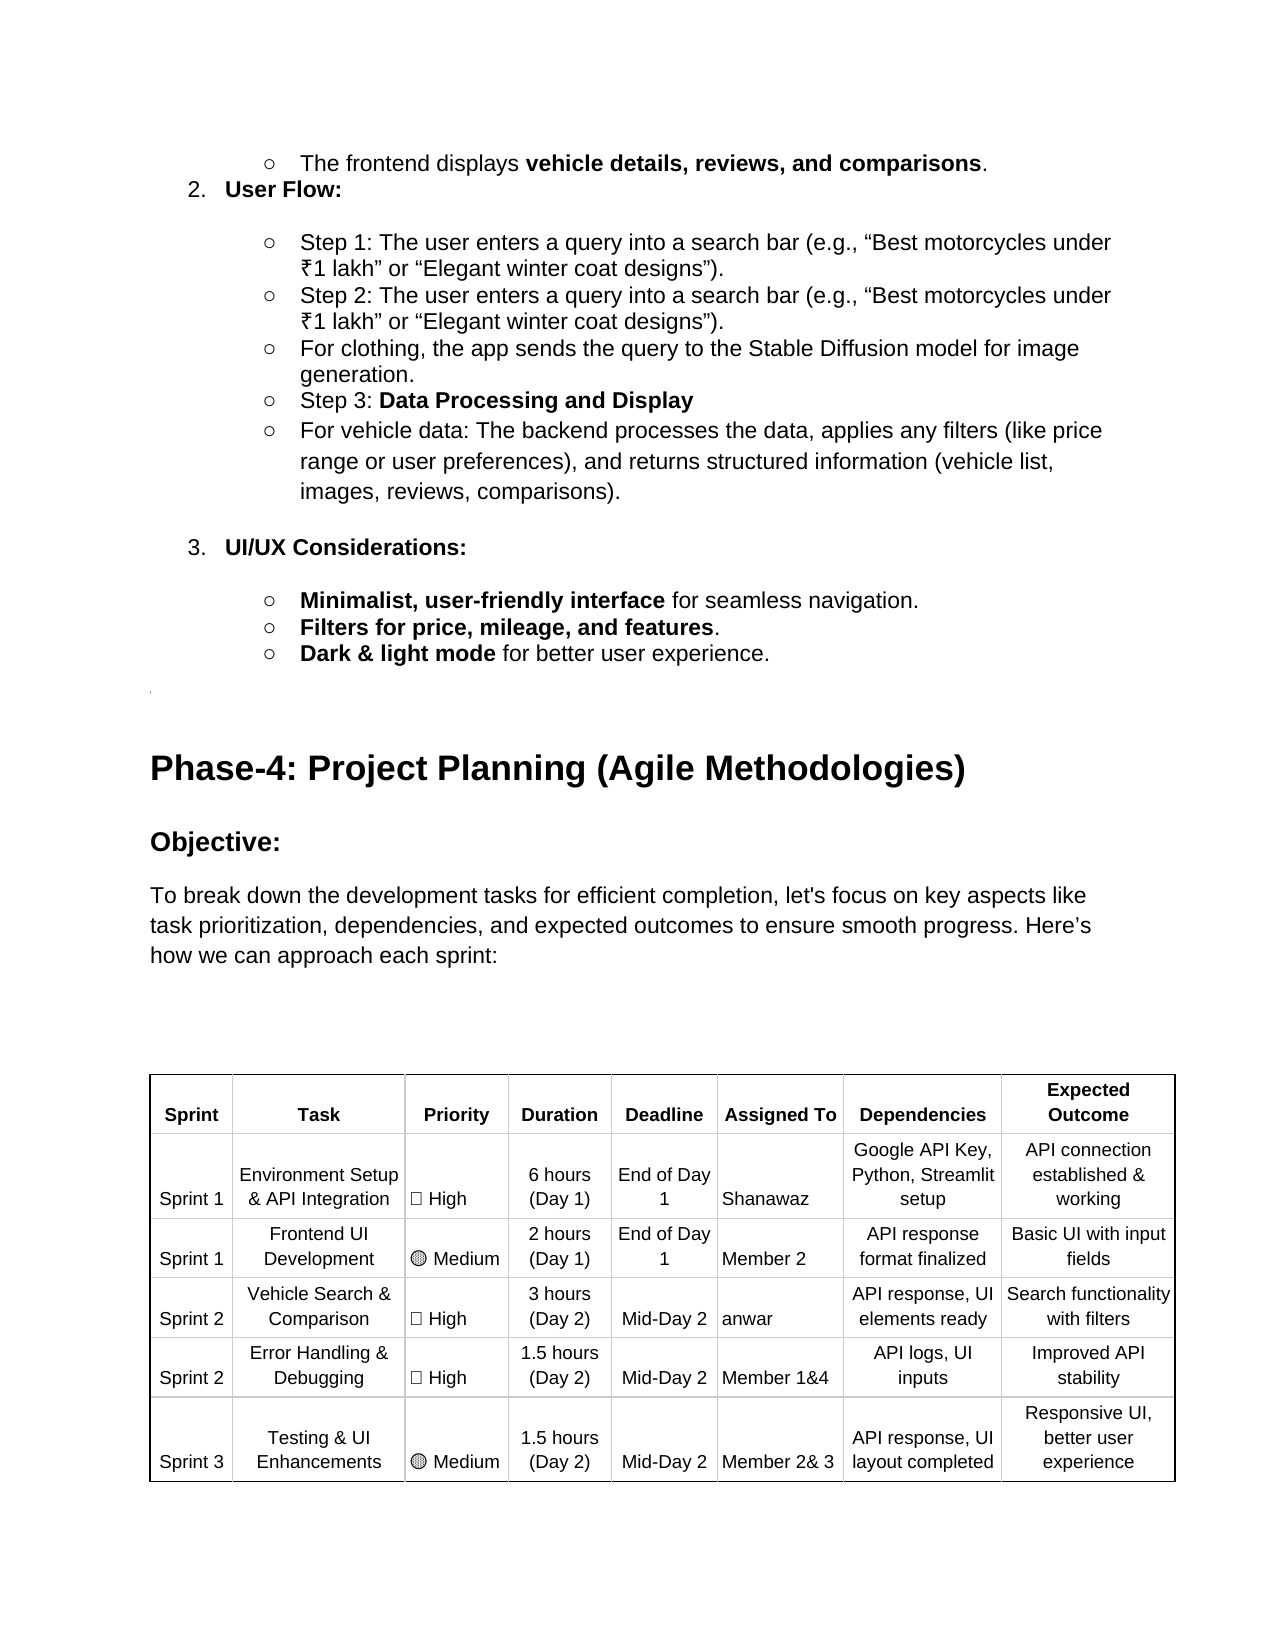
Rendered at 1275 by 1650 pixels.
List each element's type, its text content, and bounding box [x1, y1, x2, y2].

table_cell Environment Setup & API Integration [233, 1134, 404, 1218]
table_cell 🔴 High [406, 1278, 508, 1337]
table_cell 6 hours (Day 1) [509, 1134, 611, 1218]
text To break down the development tasks for efficient completion, let's focus on key aspects like task prioritization, dependencies, and expected outcomes to ensure smooth progress. Here’s how we can approach each sprint: [150, 882, 1125, 968]
table_cell Improved API stability [1002, 1338, 1174, 1396]
table_cell 3 hours (Day 2) [509, 1278, 611, 1337]
table_header Assigned To [718, 1075, 843, 1133]
list Step 1: The user enters a query into a search bar (e.g., “Best motorcycles under ₹1 lakh” or “Elegant winter coat designs”). [262, 229, 1125, 282]
table_cell Frontend UI Development [233, 1219, 404, 1277]
list Minimalist, user-friendly interface for seamless navigation. [262, 587, 1125, 613]
table_cell Error Handling & Debugging [233, 1338, 404, 1396]
table_header Deadline [612, 1075, 717, 1133]
table_cell End of Day 1 [612, 1134, 717, 1218]
subtitle Phase-4: Project Planning (Agile Methodologies) [150, 747, 1125, 788]
table_cell 🟡 Medium [406, 1398, 508, 1481]
table_header Dependencies [844, 1075, 1001, 1133]
table_header Priority [406, 1075, 508, 1133]
table_cell Basic UI with input fields [1002, 1219, 1174, 1277]
list Filters for price, mileage, and features. [262, 613, 1125, 640]
table_cell Sprint 2 [151, 1338, 232, 1396]
list Dark & light mode for better user experience. [262, 640, 1125, 666]
table_cell 🟡 Medium [406, 1219, 508, 1277]
table_cell API response format finalized [844, 1219, 1001, 1277]
list User Flow: [187, 176, 1125, 229]
table_cell Mid-Day 2 [612, 1338, 717, 1396]
table_cell 🔴 High [406, 1134, 508, 1218]
table_header Sprint [151, 1075, 232, 1133]
list UI/UX Considerations: [187, 534, 1125, 587]
table_header Task [233, 1075, 404, 1133]
table_cell anwar [718, 1278, 843, 1337]
table_header Expected Outcome [1002, 1075, 1174, 1133]
table_cell 2 hours (Day 1) [509, 1219, 611, 1277]
table_cell 🔴 High [406, 1338, 508, 1396]
table_cell API logs, UI inputs [844, 1338, 1001, 1396]
table_cell Search functionality with filters [1002, 1278, 1174, 1337]
table_cell Responsive UI, better user experience [1002, 1398, 1174, 1481]
table_cell API response, UI layout completed [844, 1398, 1001, 1481]
table_cell Testing & UI Enhancements [233, 1398, 404, 1481]
list For vehicle data: The backend processes the data, applies any filters (like price range or user preferences), and returns structured information (vehicle list, images, reviews, comparisons). [262, 417, 1125, 504]
table_cell Sprint 3 [151, 1398, 232, 1481]
table_cell Member 2 [718, 1219, 843, 1277]
subtitle Objective: [150, 826, 1125, 857]
table_cell API response, UI elements ready [844, 1278, 1001, 1337]
table_cell Member 2& 3 [718, 1398, 843, 1481]
table_cell Sprint 2 [151, 1278, 232, 1337]
list Step 2: The user enters a query into a search bar (e.g., “Best motorcycles under ₹1 lakh” or “Elegant winter coat designs”). [262, 282, 1125, 334]
table_cell 1.5 hours (Day 2) [509, 1338, 611, 1396]
table_cell Sprint 1 [151, 1134, 232, 1218]
table_header Duration [509, 1075, 611, 1133]
table_cell Sprint 1 [151, 1219, 232, 1277]
table_cell API connection established & working [1002, 1134, 1174, 1218]
table_cell Member 1&4 [718, 1338, 843, 1396]
table_cell Google API Key, Python, Streamlit setup [844, 1134, 1001, 1218]
list For clothing, the app sends the query to the Stable Diffusion model for image generation. [262, 334, 1125, 387]
table_cell 1.5 hours (Day 2) [509, 1398, 611, 1481]
table_cell Vehicle Search & Comparison [233, 1278, 404, 1337]
list Step 3: Data Processing and Display [262, 387, 1125, 413]
table_cell Shanawaz [718, 1134, 843, 1218]
table_cell End of Day 1 [612, 1219, 717, 1277]
table_cell Mid-Day 2 [612, 1278, 717, 1337]
list The frontend displays vehicle details, reviews, and comparisons. [262, 150, 1125, 176]
table_cell Mid-Day 2 [612, 1398, 717, 1481]
